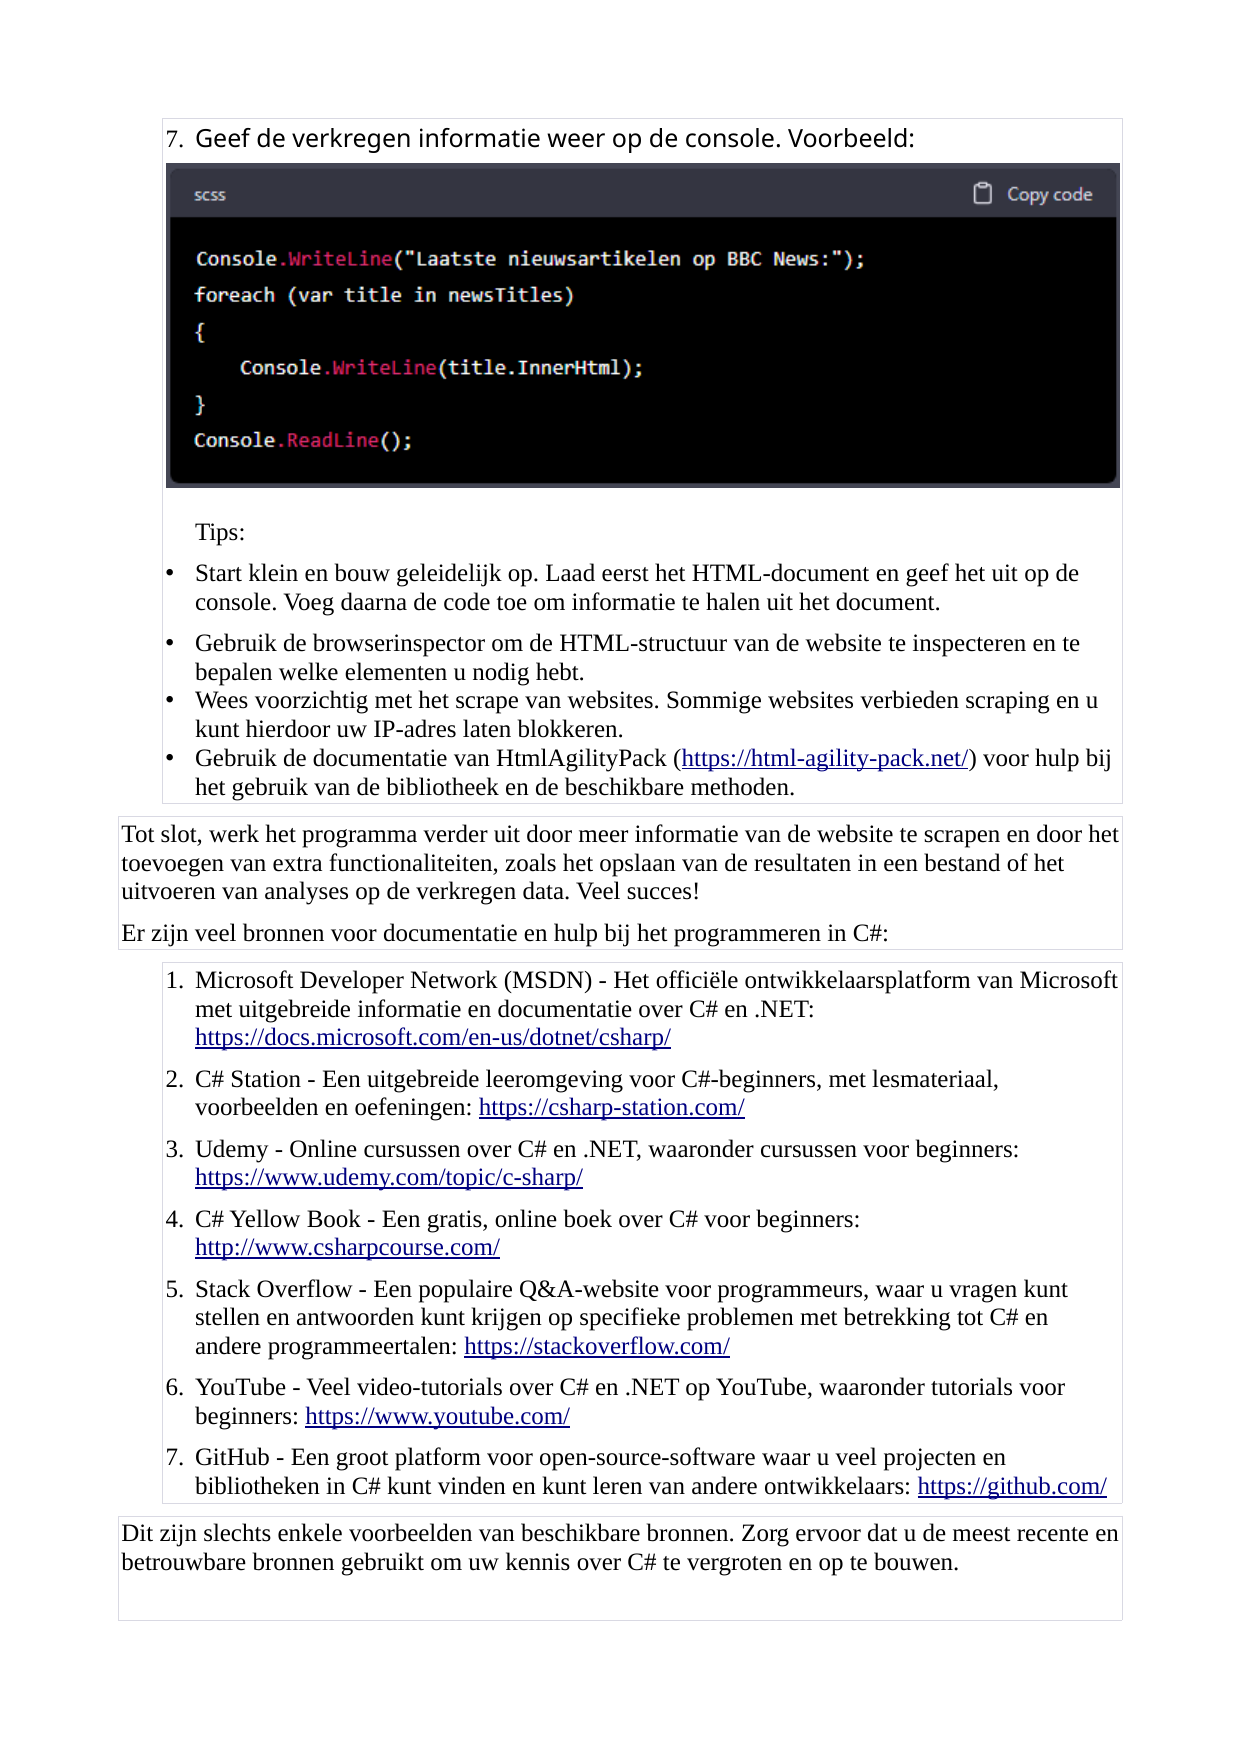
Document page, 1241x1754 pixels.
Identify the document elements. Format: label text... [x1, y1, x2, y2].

list C# Station - Een uitgebreide leeromgeving voor C#-beginners, met lesmateriaal, voorbeelden en oefeningen: https://csharp-station.com/ [163, 1061, 1122, 1121]
list Microsoft Developer Network (MSDN) - Het officiële ontwikkelaarsplatform van Microsoft met uitgebreide informatie en documentatie over C# en .NET: https://docs.microsoft.com/en-us/dotnet/csharp/ [163, 963, 1122, 1051]
text Tot slot, werk het programma verder uit door meer informatie van de website te scrapen en door het toevoegen van extra functionaliteiten, zoals het opslaan van de resultaten in een bestand of het uitvoeren van analyses op de verkregen data. Veel succes! [119, 817, 1122, 905]
list Udemy - Online cursussen over C# en .NET, waaronder cursussen voor beginners: https://www.udemy.com/topic/c-sharp/ [163, 1131, 1122, 1191]
text Dit zijn slechts enkele voorbeelden van beschikbare bronnen. Zorg ervoor dat u de meest recente en betrouwbare bronnen gebruikt om uw kennis over C# te vergroten en op te bouwen. [119, 1517, 1122, 1576]
list Gebruik de browserinspector om de HTML-structuur van de website te inspecteren en te bepalen welke elementen u nodig hebt. [163, 625, 1122, 682]
list Gebruik de documentatie van HtmlAgilityPack (https://html-agility-pack.net/) voor hulp bij het gebruik van de bibliotheek en de beschikbare methoden. [163, 740, 1122, 803]
list Start klein en bouw geleidelijk op. Laad eerst het HTML-document en geef het uit op de console. Voeg daarna de code toe om informatie te halen uit het document. [163, 555, 1122, 615]
list C# Yellow Book - Een gratis, online boek over C# voor beginners: http://www.csharpcourse.com/ [163, 1201, 1122, 1261]
text Er zijn veel bronnen voor documentatie en hulp bij het programmeren in C#: [119, 915, 1122, 949]
list Geef de verkregen informatie weer op de console. Voorbeeld: Tips: [163, 119, 1122, 545]
list Stack Overflow - Een populaire Q&A-website voor programmeurs, waar u vragen kunt stellen en antwoorden kunt krijgen op specifieke problemen met betrekking tot C# en andere programmeertalen: https://stackoverflow.com/ [163, 1271, 1122, 1360]
list Wees voorzichtig met het scrape van websites. Sommige websites verbieden scraping en u kunt hierdoor uw IP-adres laten blokkeren. [163, 682, 1122, 740]
list GitHub - Een groot platform voor open-source-software waar u veel projecten en bibliotheken in C# kunt vinden en kunt leren van andere ontwikkelaars: https://github.com/ [163, 1439, 1122, 1503]
list YouTube - Veel video-tutorials over C# en .NET op YouTube, waaronder tutorials voor beginners: https://www.youtube.com/ [163, 1369, 1122, 1430]
